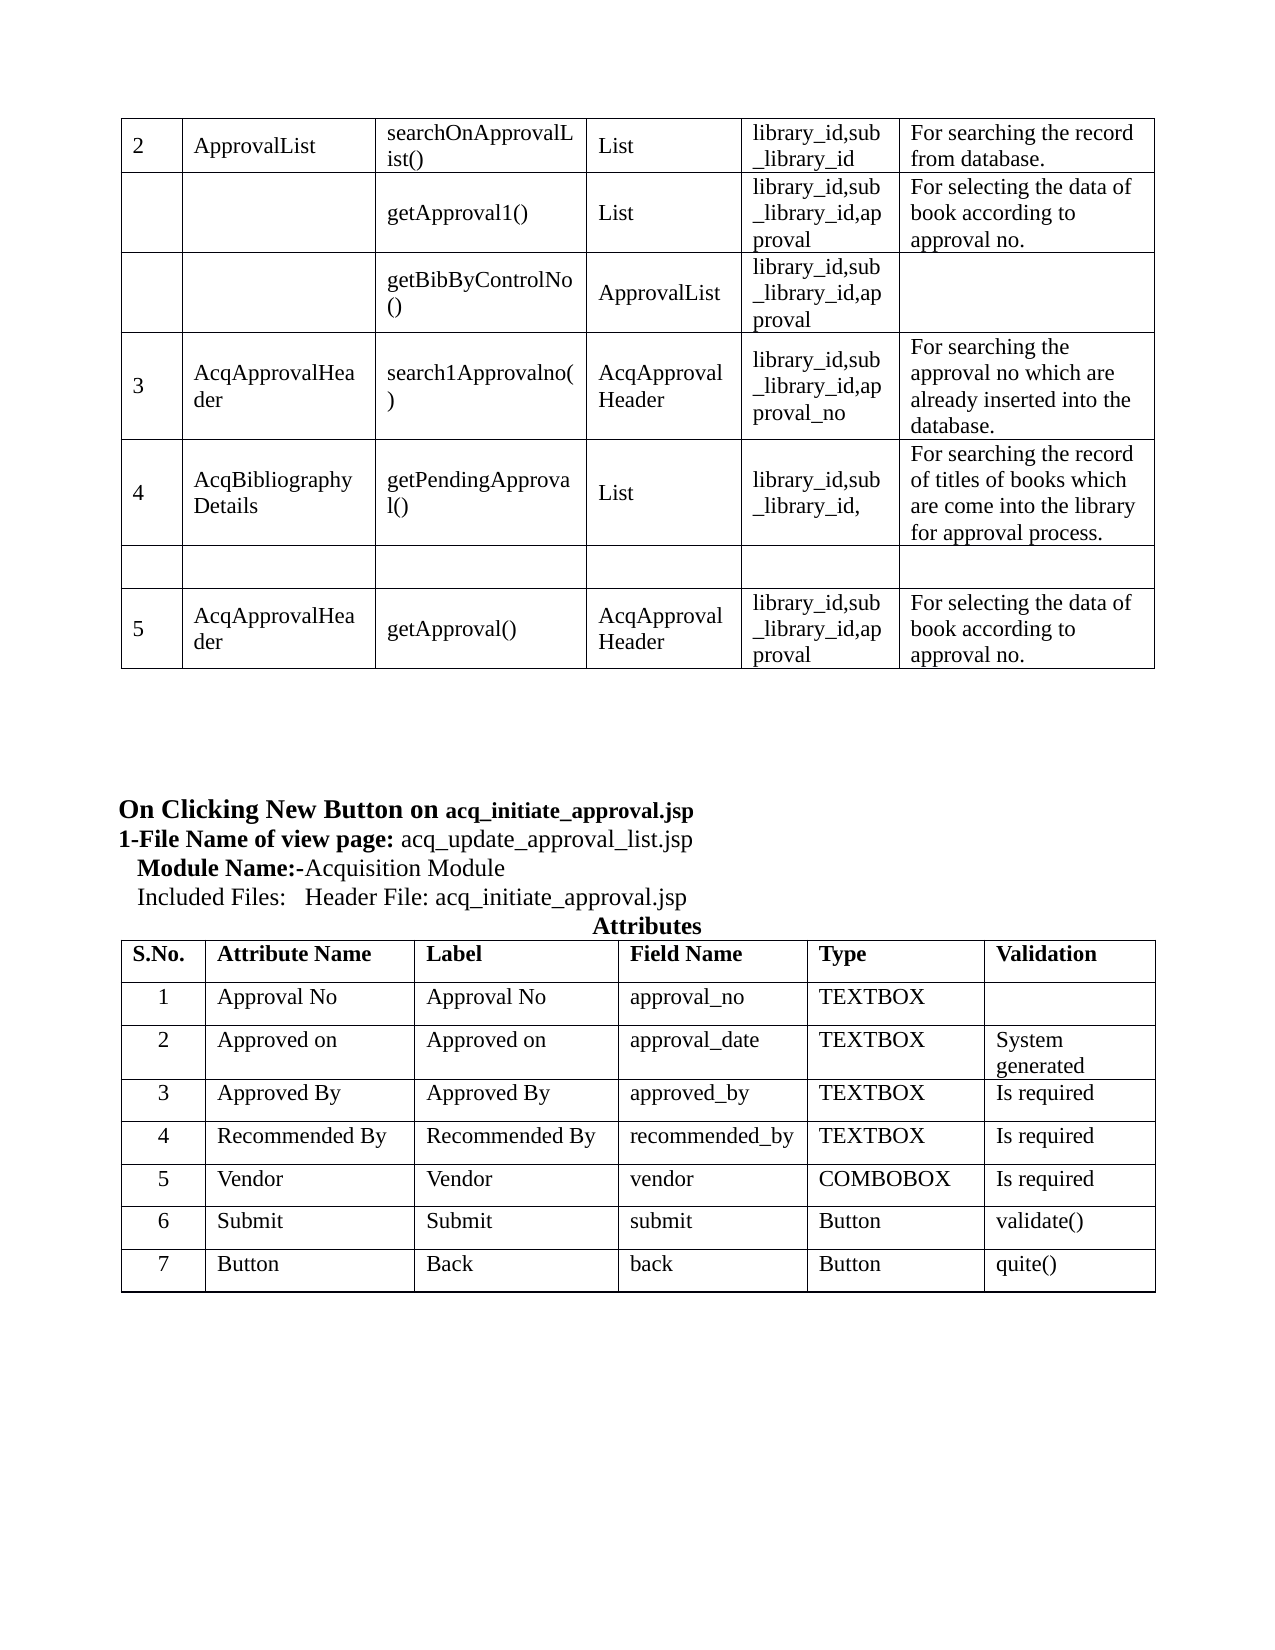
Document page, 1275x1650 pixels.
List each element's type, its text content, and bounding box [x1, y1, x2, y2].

table_cell library_id,sub_library_id,approval [742, 173, 899, 252]
table_cell searchOnApprovalList() [376, 119, 586, 172]
table_cell For selecting the data of book according to approval no. [900, 589, 1154, 668]
table_cell Button [206, 1250, 414, 1291]
table_cell 2 [122, 119, 182, 172]
table_cell [376, 546, 586, 588]
table_cell approval_no [619, 983, 807, 1025]
table_cell Is required [985, 1122, 1155, 1164]
table_cell AcqApprovalHeader [587, 333, 741, 438]
table_header Attribute Name [206, 941, 414, 982]
table_cell 4 [122, 1122, 205, 1164]
table_cell [122, 173, 182, 252]
table_cell System generated [985, 1026, 1155, 1078]
table_cell Approval No [415, 983, 618, 1025]
table_cell recommended_by [619, 1122, 807, 1164]
table_cell 5 [122, 589, 182, 668]
table_cell For searching the record from database. [900, 119, 1154, 172]
text 1-File Name of view page: acq_update_approval_list.jsp [118, 824, 1157, 853]
table_cell Button [808, 1207, 984, 1249]
table_header S.No. [122, 941, 205, 982]
table_cell validate() [985, 1207, 1155, 1249]
text Module Name:-Acquisition Module [118, 853, 1157, 882]
table_cell For searching the approval no which are already inserted into the database. [900, 333, 1154, 438]
table_cell Submit [206, 1207, 414, 1249]
table_cell library_id,sub_library_id,approval [742, 253, 899, 332]
table_cell Is required [985, 1080, 1155, 1121]
table_cell For searching the record of titles of books which are come into the library for approval process. [900, 440, 1154, 545]
table_cell approval_date [619, 1026, 807, 1078]
table_cell submit [619, 1207, 807, 1249]
table_cell [900, 253, 1154, 332]
table_cell vendor [619, 1165, 807, 1206]
table_cell TEXTBOX [808, 1122, 984, 1164]
table_cell getBibByControlNo() [376, 253, 586, 332]
table_cell 2 [122, 1026, 205, 1078]
table_cell search1Approvalno() [376, 333, 586, 438]
table_cell Vendor [415, 1165, 618, 1206]
table_cell library_id,sub_library_id,approval [742, 589, 899, 668]
table_cell back [619, 1250, 807, 1291]
table_cell AcqApprovalHeader [183, 333, 375, 438]
table_cell [183, 173, 375, 252]
table_cell 4 [122, 440, 182, 545]
table_cell Vendor [206, 1165, 414, 1206]
table_cell library_id,sub_library_id [742, 119, 899, 172]
table_cell AcqApprovalHeader [183, 589, 375, 668]
table_cell Approval No [206, 983, 414, 1025]
table_cell [985, 983, 1155, 1025]
table_cell [742, 546, 899, 588]
table_cell 7 [122, 1250, 205, 1291]
list On Clicking New Button on acq_initiate_approval.jsp [118, 793, 1157, 824]
table_cell ApprovalList [587, 253, 741, 332]
table_cell List [587, 119, 741, 172]
table_cell getPendingApproval() [376, 440, 586, 545]
table_cell 6 [122, 1207, 205, 1249]
table_cell library_id,sub_library_id, [742, 440, 899, 545]
table_cell [183, 253, 375, 332]
table_header Label [415, 941, 618, 982]
table_cell COMBOBOX [808, 1165, 984, 1206]
table_cell Approved By [415, 1080, 618, 1121]
table_header Field Name [619, 941, 807, 982]
table_cell [122, 253, 182, 332]
table_cell TEXTBOX [808, 983, 984, 1025]
table_cell Back [415, 1250, 618, 1291]
table_cell 3 [122, 1080, 205, 1121]
table_cell Approved on [415, 1026, 618, 1078]
table_cell List [587, 173, 741, 252]
table_cell TEXTBOX [808, 1026, 984, 1078]
table_cell Recommended By [415, 1122, 618, 1164]
table_cell AcqApprovalHeader [587, 589, 741, 668]
table_cell List [587, 440, 741, 545]
table_cell Submit [415, 1207, 618, 1249]
table_cell quite() [985, 1250, 1155, 1291]
table_cell approved_by [619, 1080, 807, 1121]
list Included Files: Header File: acq_initiate_approval.jsp [118, 882, 1157, 911]
table_cell library_id,sub_library_id,approval_no [742, 333, 899, 438]
table_header Type [808, 941, 984, 982]
table_cell For selecting the data of book according to approval no. [900, 173, 1154, 252]
table_cell Is required [985, 1165, 1155, 1206]
table_cell [900, 546, 1154, 588]
table_cell 1 [122, 983, 205, 1025]
list Attributes [118, 911, 1157, 939]
table_cell getApproval1() [376, 173, 586, 252]
table_header Validation [985, 941, 1155, 982]
table_cell Approved on [206, 1026, 414, 1078]
table_cell Recommended By [206, 1122, 414, 1164]
table_cell getApproval() [376, 589, 586, 668]
table_cell [183, 546, 375, 588]
table_cell Button [808, 1250, 984, 1291]
table_cell Approved By [206, 1080, 414, 1121]
table_cell 5 [122, 1165, 205, 1206]
table_cell 3 [122, 333, 182, 438]
table_cell [122, 546, 182, 588]
table_cell ApprovalList [183, 119, 375, 172]
table_cell [587, 546, 741, 588]
table_cell TEXTBOX [808, 1080, 984, 1121]
table_cell AcqBibliographyDetails [183, 440, 375, 545]
